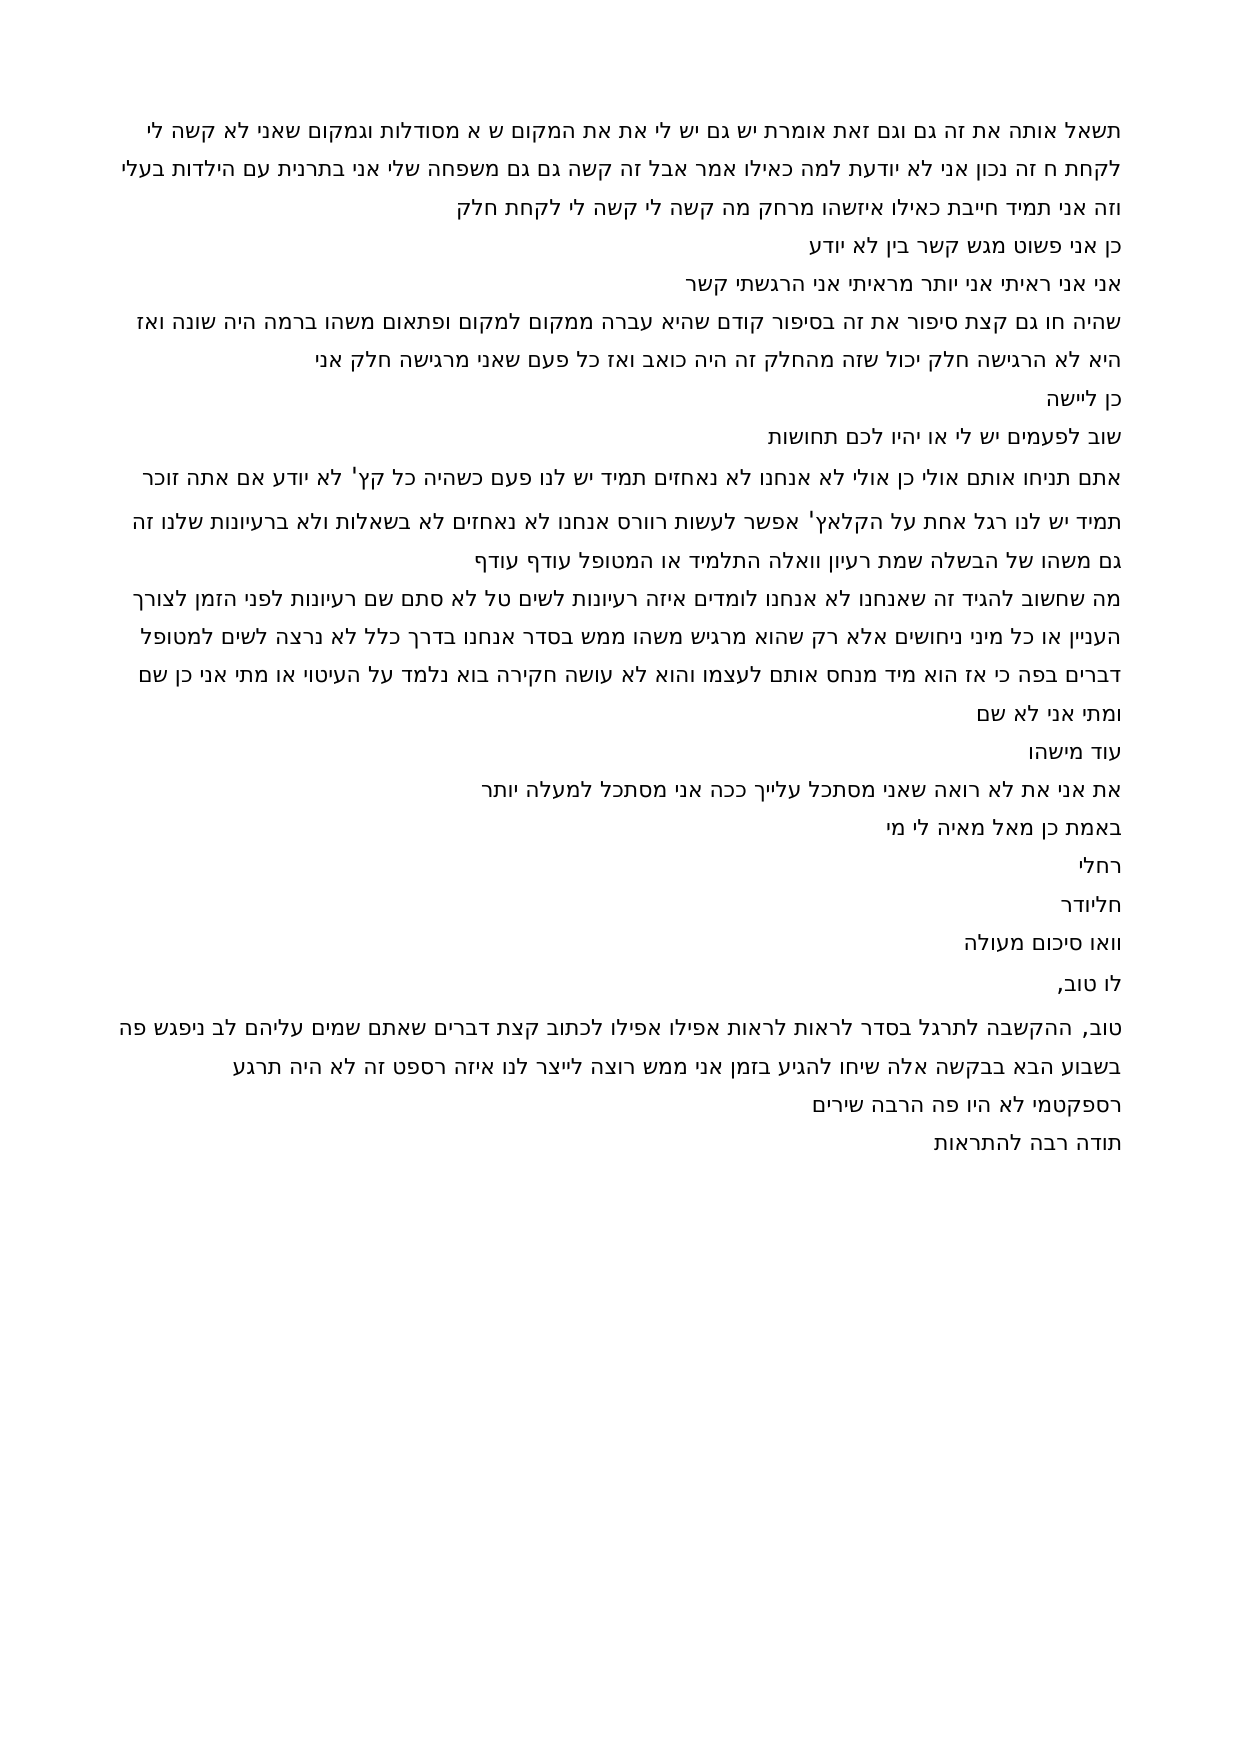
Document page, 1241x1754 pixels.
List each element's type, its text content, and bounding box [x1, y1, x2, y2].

text באמת כן מאל מאיה לי מי [118, 815, 1122, 841]
text שוב לפעמים יש לי או יהיו לכם תחושות [118, 424, 1122, 449]
text מה שחשוב להגיד זה שאנחנו לא אנחנו לומדים איזה רעיונות לשים טל לא סתם שם רעיונות לפני הזמן לצורך העניין או כל מיני ניחושים אלא רק שהוא מרגיש משהו ממש בסדר אנחנו בדרך כלל לא נרצה לשים למטופל דברים בפה כי אז הוא מיד מנחס אותם לעצמו והוא לא עושה חקירה בוא נלמד על העיטוי או מתי אני כן שם ומתי אני לא שם [118, 586, 1122, 726]
text אני אני ראיתי אני יותר מראיתי אני הרגשתי קשר [118, 271, 1122, 297]
text תודה רבה להתראות [118, 1130, 1122, 1156]
text רספקטמי לא היו פה הרבה שירים [118, 1092, 1122, 1118]
text עוד מישהו [118, 739, 1122, 764]
text וואו סיכום מעולה [118, 930, 1122, 956]
text את אני את לא רואה שאני מסתכל עלייך ככה אני מסתכל למעלה יותר [118, 777, 1122, 803]
text תשאל אותה את זה גם וגם זאת אומרת יש גם יש לי את את המקום ש א מסודלות וגמקום שאני לא קשה לי לקחת ח זה נכון אני לא יודעת למה כאילו אמר אבל זה קשה גם גם משפחה שלי אני בתרנית עם הילדות בעלי וזה אני תמיד חייבת כאילו איזשהו מרחק מה קשה לי קשה לי לקחת חלק [118, 118, 1122, 220]
text טוב, ההקשבה לתרגל בסדר לראות לראות אפילו אפילו לכתוב קצת דברים שאתם שמים עליהם לב ניפגש פה בשבוע הבא בבקשה אלה שיחו להגיע בזמן אני ממש רוצה לייצר לנו איזה רספט זה לא היה תרגע [118, 1012, 1122, 1079]
text רחלי [118, 854, 1122, 879]
text חליודר [118, 892, 1122, 917]
text כן אני פשוט מגש קשר בין לא יודע [118, 233, 1122, 258]
text לו טוב, [118, 968, 1122, 997]
text אתם תניחו אותם אולי כן אולי לא אנחנו לא נאחזים תמיד יש לנו פעם כשהיה כל קץ' לא יודע אם אתה זוכר תמיד יש לנו רגל אחת על הקלאץ' אפשר לעשות רוורס אנחנו לא נאחזים לא בשאלות ולא ברעיונות שלנו זה גם משהו של הבשלה שמת רעיון וואלה התלמיד או המטופל עודף עודף [118, 462, 1122, 573]
text כן ליישה [118, 386, 1122, 411]
text שהיה חו גם קצת סיפור את זה בסיפור קודם שהיא עברה ממקום למקום ופתאום משהו ברמה היה שונה ואז היא לא הרגישה חלק יכול שזה מהחלק זה היה כואב ואז כל פעם שאני מרגישה חלק אני [118, 309, 1122, 373]
